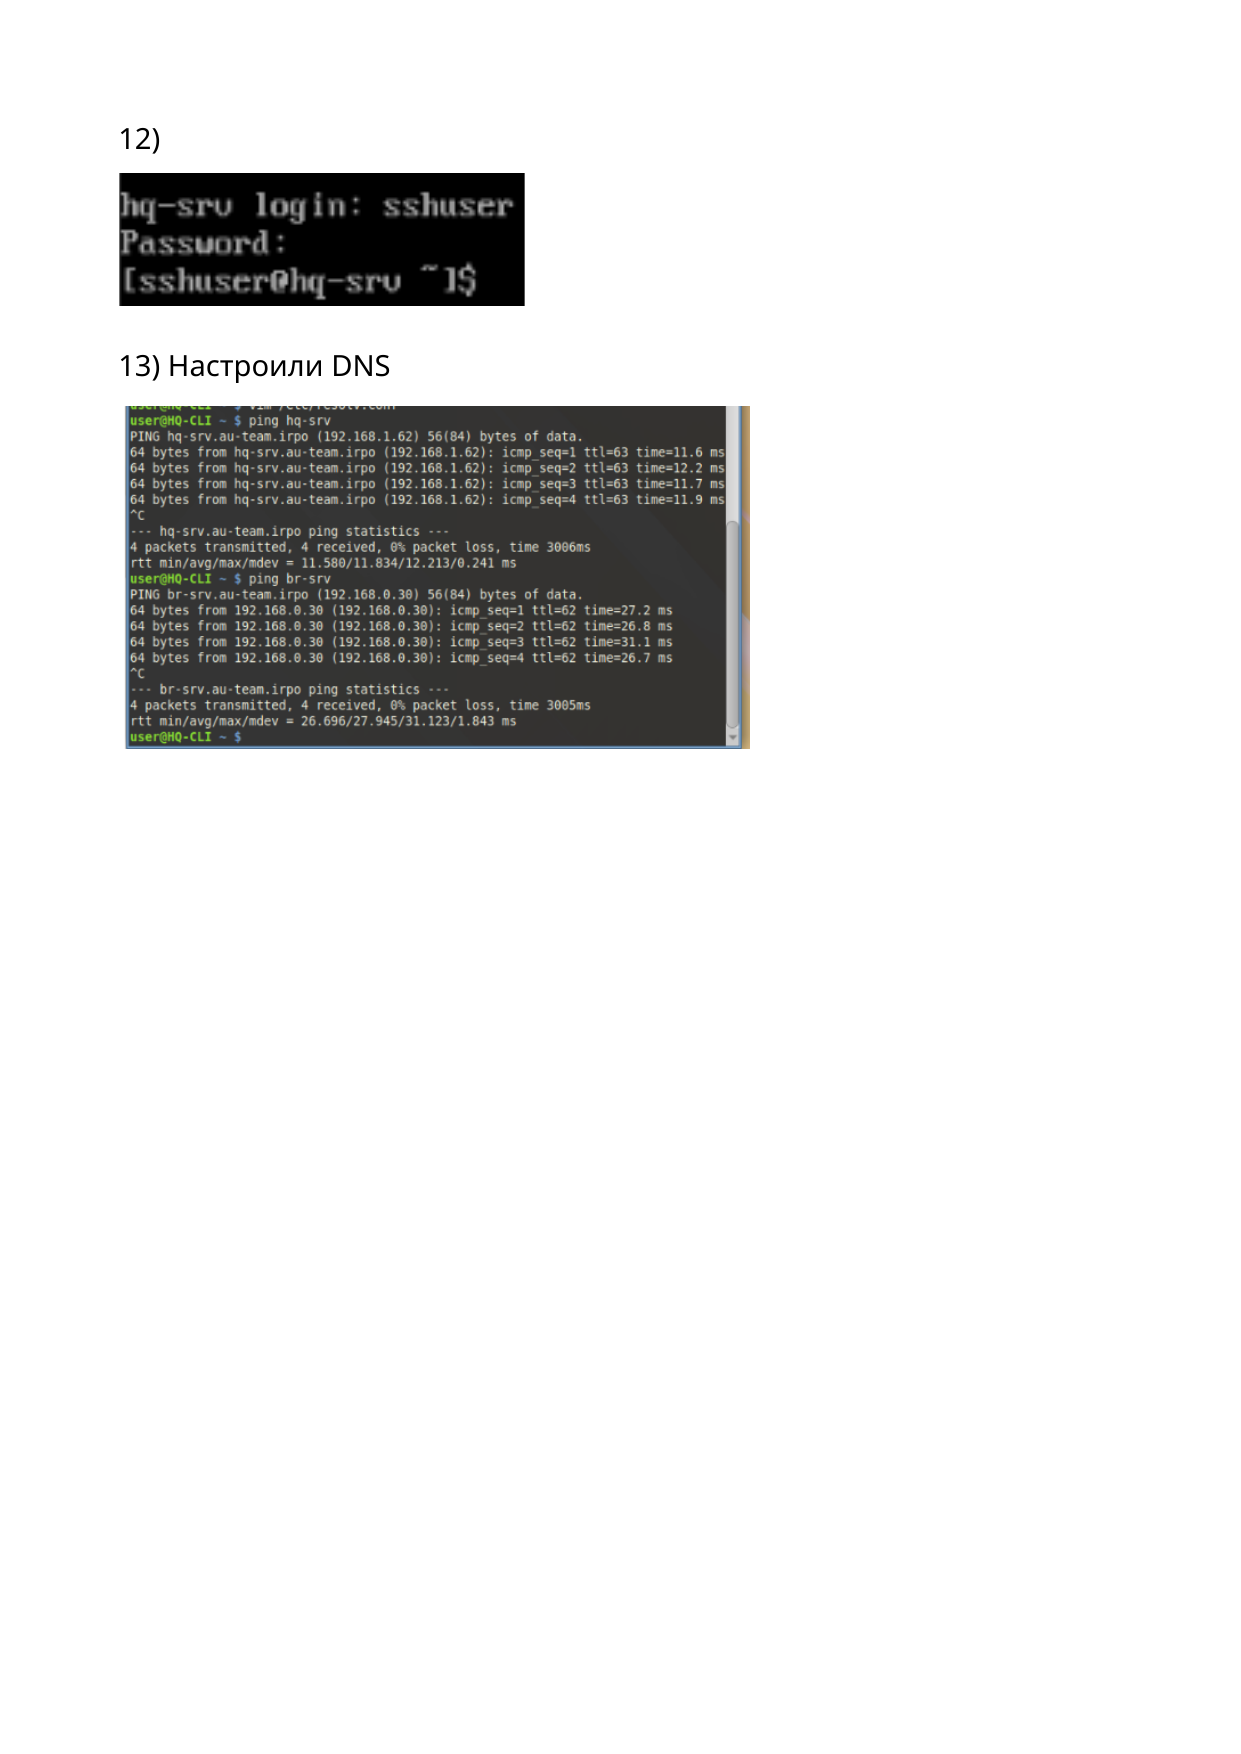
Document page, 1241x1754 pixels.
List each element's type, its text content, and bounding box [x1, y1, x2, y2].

text 13) Настроили DNS [118, 345, 1122, 385]
text 12) [118, 118, 1122, 158]
